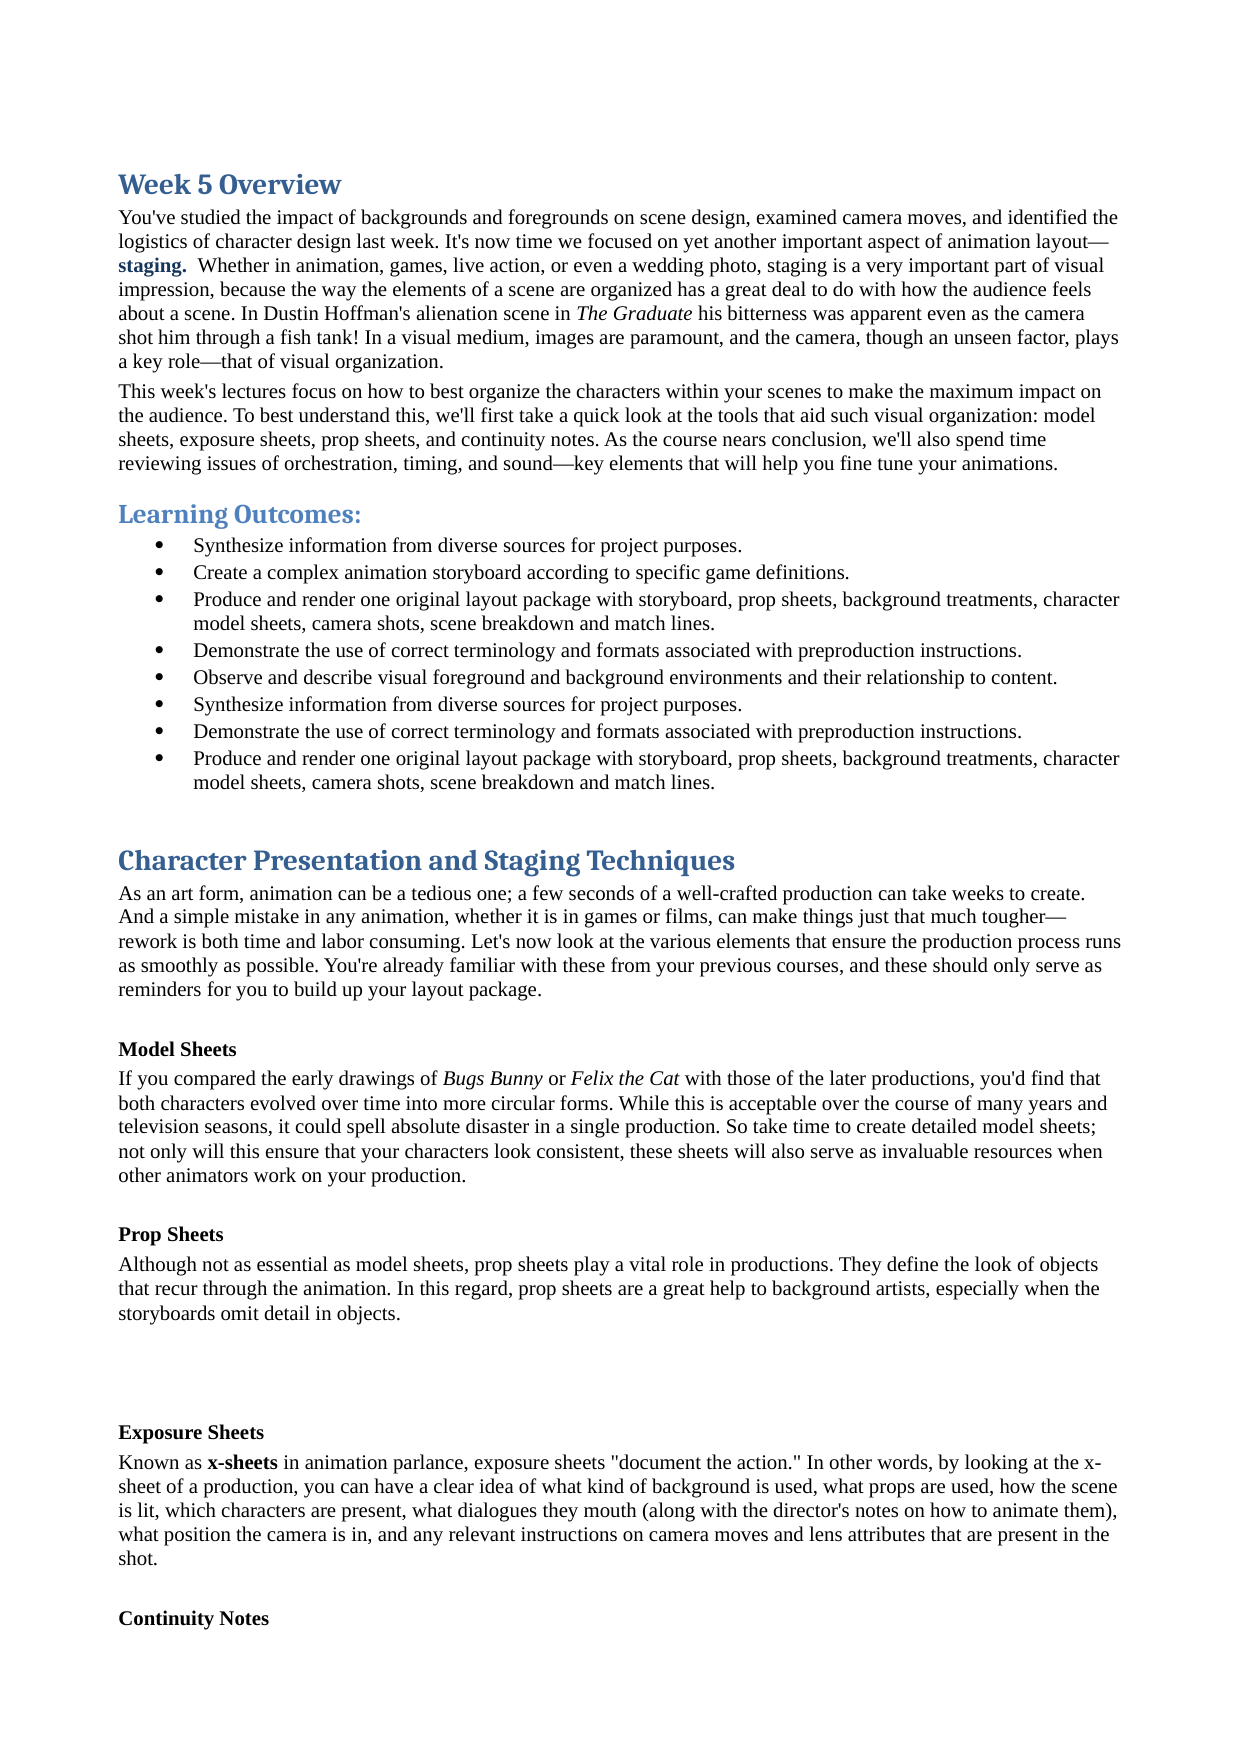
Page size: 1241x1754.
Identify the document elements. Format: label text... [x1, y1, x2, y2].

subtitle Learning Outcomes: [118, 499, 1122, 530]
text This week's lectures focus on how to best organize the characters within your scenes to make the maximum impact on the audience. To best understand this, we'll first take a quick look at the tools that aid such visual organization: model sheets, exposure sheets, prop sheets, and continuity notes. As the course nears conclusion, we'll also spend time reviewing issues of orchestration, timing, and sound—key elements that will help you fine tune your animations. [118, 379, 1122, 475]
text Although not as essential as model sheets, prop sheets play a vital role in productions. They define the look of objects that recur through the animation. In this regard, prop sheets are a great help to background artists, especially when the storyboards omit detail in objects. [118, 1252, 1122, 1324]
subtitle Character Presentation and Staging Techniques [118, 844, 1122, 877]
list Demonstrate the use of correct terminology and formats associated with preproduction instructions. [156, 719, 1122, 743]
text If you compared the early drawings of Bugs Bunny or Felix the Cat with those of the later productions, you'd find that both characters evolved over time into more circular forms. While this is acceptable over the course of many years and television seasons, it could spell absolute disaster in a single production. So take time to create detailed model sheets; not only will this ensure that your characters look consistent, these sheets will also serve as invaluable resources when other animators work on your production. [118, 1066, 1122, 1187]
text Model Sheets [118, 1036, 1122, 1061]
list Synthesize information from diverse sources for project purposes. [156, 533, 1122, 557]
list Produce and render one original layout package with storyboard, prop sheets, background treatments, character model sheets, camera shots, scene breakdown and match lines. [156, 746, 1122, 794]
text You've studied the impact of backgrounds and foregrounds on scene design, examined camera moves, and identified the logistics of character design last week. It's now time we focused on yet another important aspect of animation layout—staging. Whether in animation, games, live action, or even a wedding photo, staging is a very important part of visual impression, because the way the elements of a scene are organized has a great deal to do with how the audience feels about a scene. In Dustin Hoffman's alienation scene in The Graduate his bitterness was apparent even as the camera shot him through a fish tank! In a visual medium, images are paramount, and the camera, though an unseen factor, plays a key role—that of visual organization. [118, 204, 1122, 373]
text As an art form, animation can be a tedious one; a few seconds of a well-crafted production can take weeks to create. And a simple mistake in any animation, whether it is in games or films, can make things just that much tougher—rework is both time and labor consuming. Let's now look at the various elements that ensure the production process runs as smoothly as possible. You're already familiar with these from your previous courses, and these should only serve as reminders for you to build up your layout package. [118, 880, 1122, 1001]
list Synthesize information from diverse sources for project purposes. [156, 692, 1122, 716]
text Exposure Sheets [118, 1420, 1122, 1444]
list Produce and render one original layout package with storyboard, prop sheets, background treatments, character model sheets, camera shots, scene breakdown and match lines. [156, 587, 1122, 635]
text Continuity Notes [118, 1606, 1122, 1630]
subtitle Week 5 Overview [118, 168, 1122, 202]
text Known as x-sheets in animation parlance, exposure sheets "document the action." In other words, by looking at the x-sheet of a production, you can have a clear idea of what kind of background is used, what props are used, how the scene is lit, which characters are present, what dialogues they mouth (along with the director's notes on how to animate them), what position the camera is in, and any relevant instructions on camera moves and lens attributes that are present in the shot. [118, 1450, 1122, 1570]
list Demonstrate the use of correct terminology and formats associated with preproduction instructions. [156, 638, 1122, 662]
list Create a complex animation storyboard according to specific game definitions. [156, 560, 1122, 584]
list Observe and describe visual foreground and background environments and their relationship to content. [156, 665, 1122, 689]
text Prop Sheets [118, 1222, 1122, 1246]
